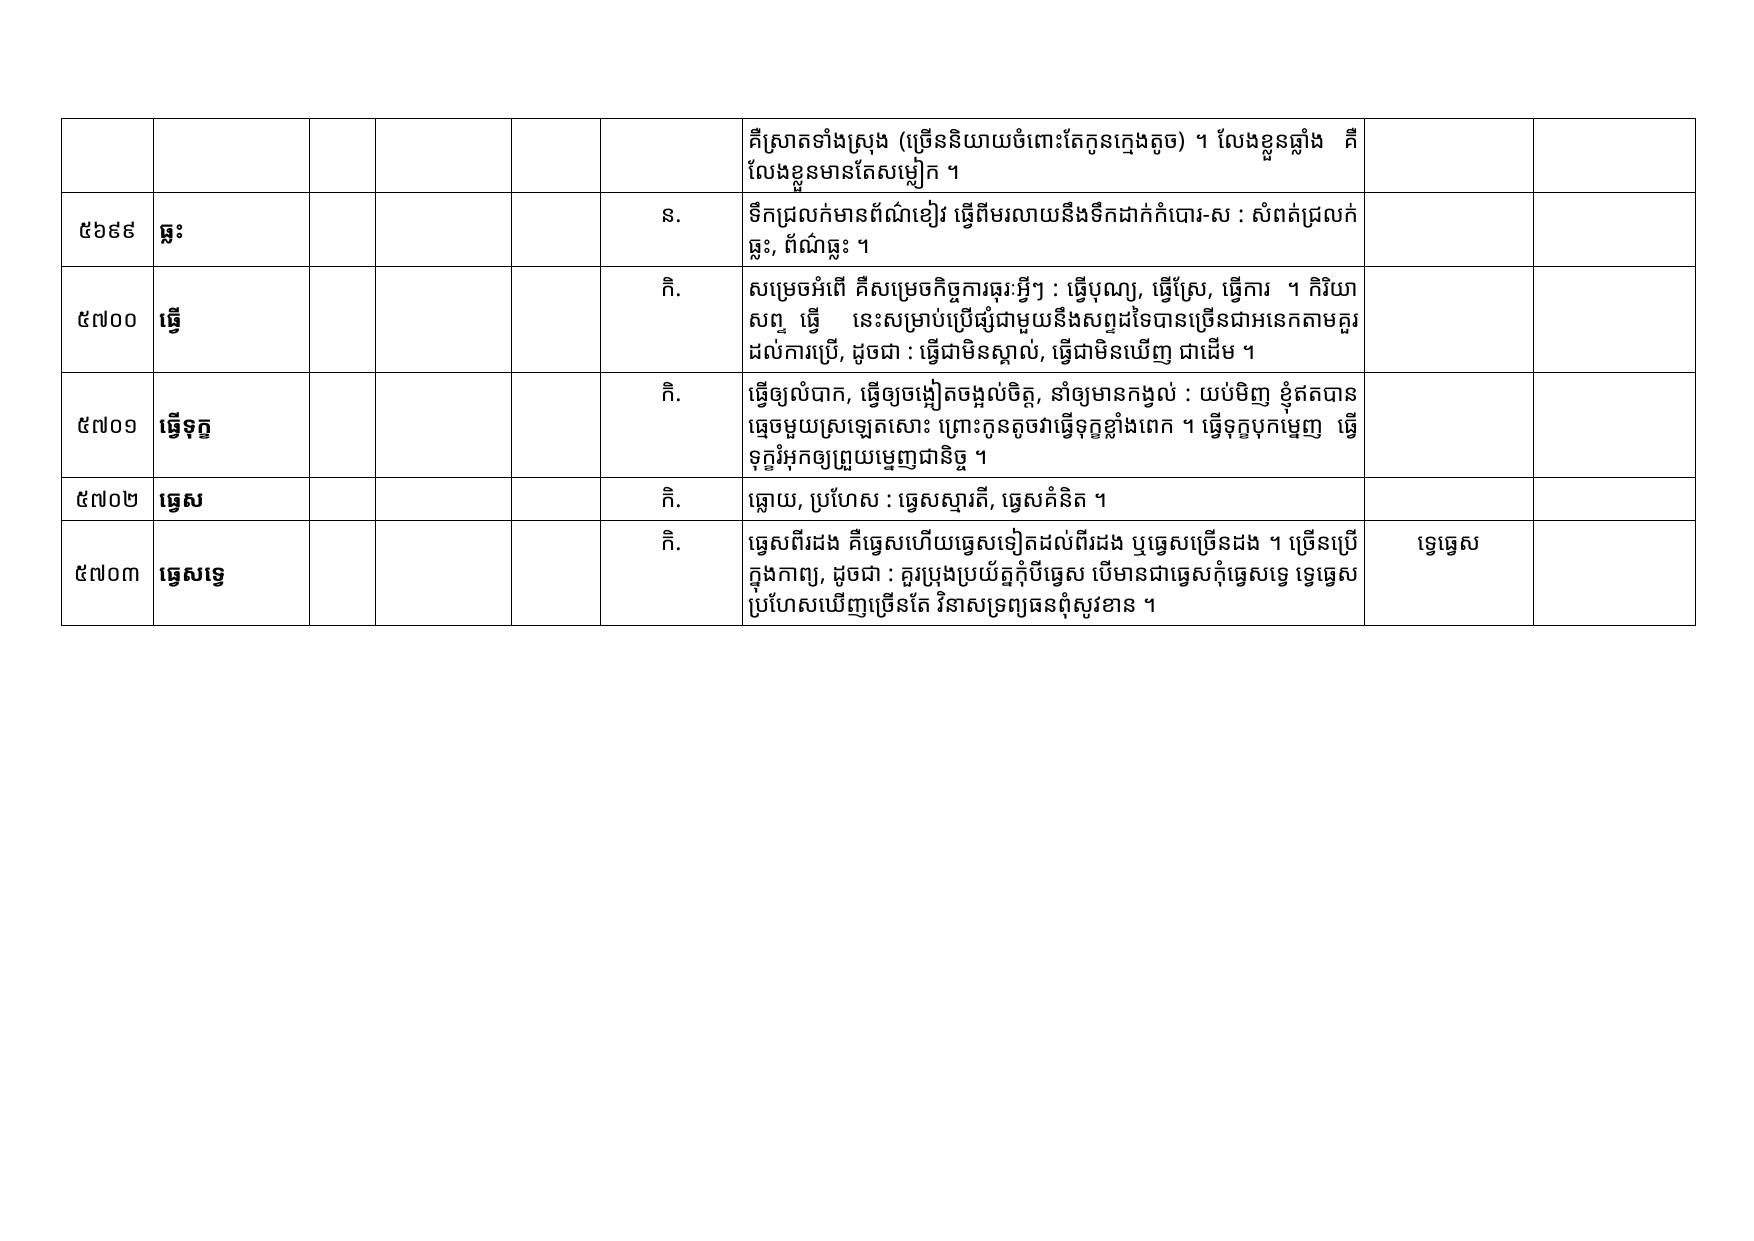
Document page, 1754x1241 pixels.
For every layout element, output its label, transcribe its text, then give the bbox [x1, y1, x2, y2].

table_cell [512, 119, 600, 192]
table_cell [1534, 193, 1695, 266]
table_cell [376, 521, 511, 625]
table_cell កិ. [601, 267, 742, 372]
table_cell សម្រេច​អំពើ គឺ​សម្រេច​កិច្ច​ការ​ធុរៈ​អ្វី​ៗ : ធ្វើ​បុណ្យ, ធ្វើ​ស្រែ, ធ្វើ​ការ ។ កិរិយា​សព្ទ ធ្វើ នេះ​សម្រាប់​ប្រើ​ផ្សំ​ជាមួយ​នឹង​សព្ទ​ដទៃ​បាន​ច្រើន​ជា​អនេក​តាម​គួរ​ដល់​ការ​ប្រើ, ដូច​ជា : ធ្វើ​ជា​មិន​ស្គាល់, ធ្វើ​ជា​មិន​ឃើញ ជាដើម ។ [743, 267, 1364, 372]
table_cell កិ. [601, 373, 742, 477]
table_cell ធ្វេស​ពីរ​ដង គឺ​ធ្វេស​ហើយ​ធ្វេស​ទៀត​ដល់​ពីរ​ដង ឬ​ធ្វេស​ច្រើន​ដង ។ ច្រើន​ប្រើ​ក្នុង​កាព្យ, ដូច​ជា : គួរ​ប្រុង​ប្រយ័ត្ន​កុំបី​ធ្វេស បើ​មាន​ជា​ធ្វេស​កុំ​ធ្វេស​ទ្វេ ទ្វេ​ធ្វេស​ប្រហែស​ឃើញ​ច្រើន​តែ វិនាស​ទ្រព្យ​ធន​ពុំ​សូវ​ខាន ។ [743, 521, 1364, 625]
table_cell [1534, 373, 1695, 477]
table_cell ទឹក​ជ្រលក់​មាន​ព័ណ៌​ខៀវ ធ្វើ​ពី​មរ​លាយ​នឹង​ទឹក​ដាក់​កំបោរ-ស : សំពត់​ជ្រលក់​ធ្លះ, ព័ណ៌​ធ្លះ ។ [743, 193, 1364, 266]
table_cell [376, 267, 511, 372]
table_cell ធ្វេស [154, 478, 309, 520]
table_cell [1365, 478, 1533, 520]
table_cell [376, 193, 511, 266]
table_cell ធ្វើ [154, 267, 309, 372]
table_cell [1534, 521, 1695, 625]
table_cell [601, 119, 742, 192]
table_cell [310, 373, 375, 477]
table_cell [1365, 193, 1533, 266]
table_cell [1534, 267, 1695, 372]
table_cell ៥៧០០ [62, 267, 153, 372]
table_cell [310, 119, 375, 192]
table_cell ធ្វើ​ទុក្ខ [154, 373, 309, 477]
table_cell [512, 267, 600, 372]
table_cell [1534, 119, 1695, 192]
table_cell [1365, 119, 1533, 192]
table_cell [376, 119, 511, 192]
table_cell ៥៦៩៩ [62, 193, 153, 266]
table_cell [62, 119, 153, 192]
table_cell ៥៧០១ [62, 373, 153, 477]
table_cell ធ្វេសទ្វេ [154, 521, 309, 625]
table_cell [512, 478, 600, 520]
table_cell ៥៧០២ [62, 478, 153, 520]
table_cell [310, 267, 375, 372]
table_cell [154, 119, 309, 192]
table_cell [1365, 373, 1533, 477]
table_cell [512, 521, 600, 625]
table_cell [310, 521, 375, 625]
table_cell [512, 193, 600, 266]
table_cell ធ្លោយ, ប្រហែស : ធ្វេស​ស្មារតី, ធ្វេស​គំនិត ។ [743, 478, 1364, 520]
table_cell ធ្លះ [154, 193, 309, 266]
table_cell កិ. [601, 478, 742, 520]
table_cell ៥៧០៣ [62, 521, 153, 625]
table_cell ធ្វើ​ឲ្យ​លំបាក, ធ្វើ​ឲ្យ​ចង្អៀត​ចង្អល់​ចិត្ត, នាំ​ឲ្យ​មាន​កង្វល់ : យប់​មិញ ខ្ញុំ​ឥត​បាន​ធ្មេច​មួយ​ស្រឡេត​សោះ ព្រោះ​កូន​តូច​វា​ធ្វើ​ទុក្ខ​ខ្លាំង​ពេក ។ ធ្វើ​ទុក្ខ​បុក​ម្នេញ ធ្វើ​ទុក្ខ​រំអុក​ឲ្យ​ព្រួយ​ម្នេញ​ជានិច្ច ។ [743, 373, 1364, 477]
table_cell ន. [601, 193, 742, 266]
table_cell កិ. [601, 521, 742, 625]
table_cell ទ្វេធ្វេស [1365, 521, 1533, 625]
table_cell [310, 193, 375, 266]
table_cell [512, 373, 600, 477]
table_cell [1534, 478, 1695, 520]
table_cell [1365, 267, 1533, 372]
table_cell [376, 373, 511, 477]
table_cell [376, 478, 511, 520]
table_cell គឺ​ស្រាត​ទាំងស្រុង (ច្រើន​និយាយ​ចំពោះ​តែ​កូន​ក្មេង​តូច) ។ លែង​ខ្លួន​ធ្លាំង គឺ​លែង​ខ្លួន​មាន​តែ​សម្លៀក ។ [743, 119, 1364, 192]
table_cell [310, 478, 375, 520]
